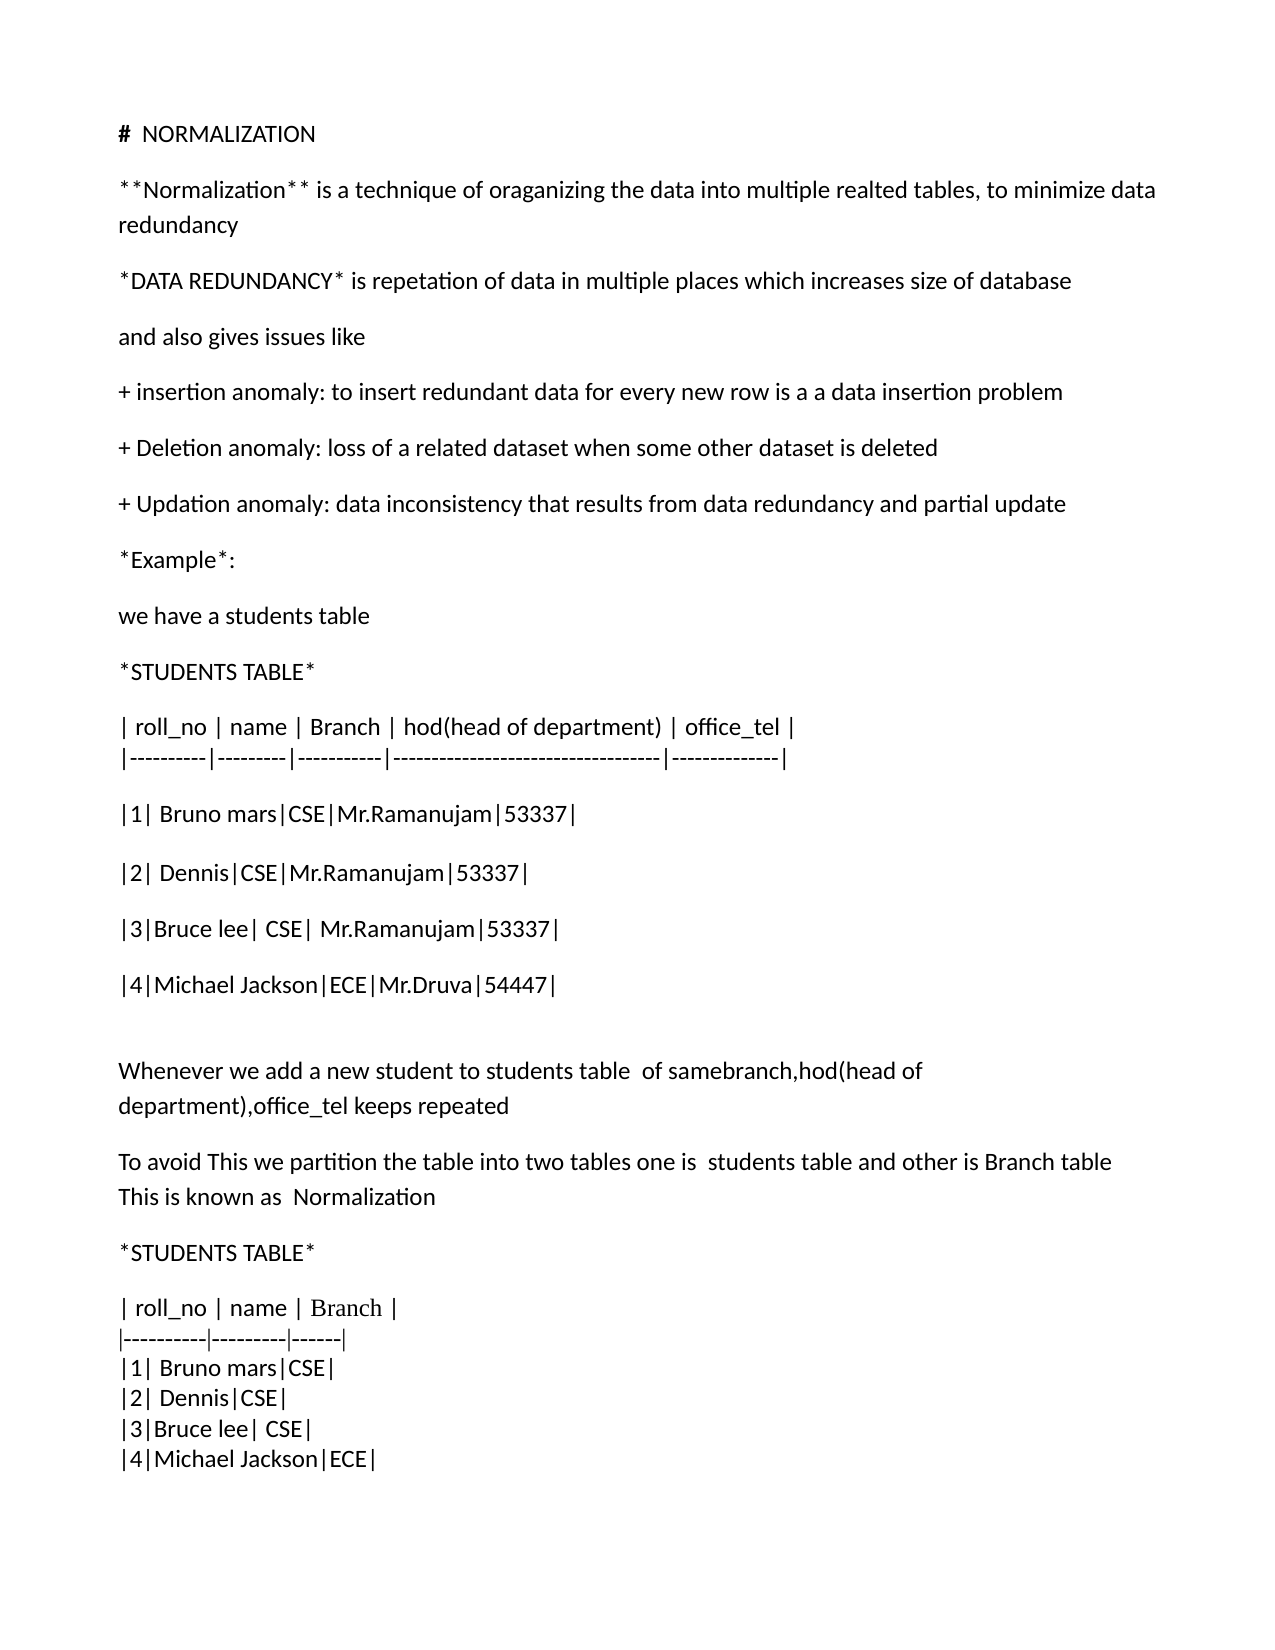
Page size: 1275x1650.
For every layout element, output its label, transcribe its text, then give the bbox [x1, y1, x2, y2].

text and also gives issues like [118, 321, 1157, 351]
text |1| Bruno mars|CSE|Mr.Ramanujam|53337| [118, 798, 1157, 828]
text |3|Bruce lee| CSE| Mr.Ramanujam|53337| [118, 913, 1157, 943]
text **Normalization** is a technique of oraganizing the data into multiple realted tables, to minimize data redundancy [118, 174, 1157, 239]
text |3|Bruce lee| CSE| [118, 1413, 1157, 1443]
text | roll_no | name | Branch | [118, 1293, 1157, 1323]
text Whenever we add a new student to students table of samebranch,hod(head of department),office_tel keeps repeated [118, 1055, 1157, 1121]
text # NORMALIZATION [118, 118, 1157, 149]
text |2| Dennis|CSE| [118, 1382, 1157, 1413]
text + Updation anomaly: data inconsistency that results from data redundancy and partial update [118, 488, 1157, 519]
text *STUDENTS TABLE* [118, 656, 1157, 686]
text *STUDENTS TABLE* [118, 1237, 1157, 1267]
text *Example*: [118, 544, 1157, 574]
text | roll_no | name | Branch | hod(head of department) | office_tel | [118, 711, 1157, 742]
text + Deletion anomaly: loss of a related dataset when some other dataset is deleted [118, 432, 1157, 463]
text |4|Michael Jackson|ECE|Mr.Druva|54447| [118, 969, 1157, 999]
text we have a students table [118, 600, 1157, 630]
text + insertion anomaly: to insert redundant data for every new row is a a data insertion problem [118, 376, 1157, 407]
text |----------|---------|-----------|-----------------------------------|--------------| [118, 742, 1157, 772]
text *DATA REDUNDANCY* is repetation of data in multiple places which increases size of database [118, 265, 1157, 295]
text |2| Dennis|CSE|Mr.Ramanujam|53337| [118, 857, 1157, 888]
text |----------|---------|------| [118, 1323, 1157, 1352]
text |4|Michael Jackson|ECE| [118, 1443, 1157, 1474]
text |1| Bruno mars|CSE| [118, 1352, 1157, 1382]
text To avoid This we partition the table into two tables one is students table and other is Branch table This is known as Normalization [118, 1146, 1157, 1211]
